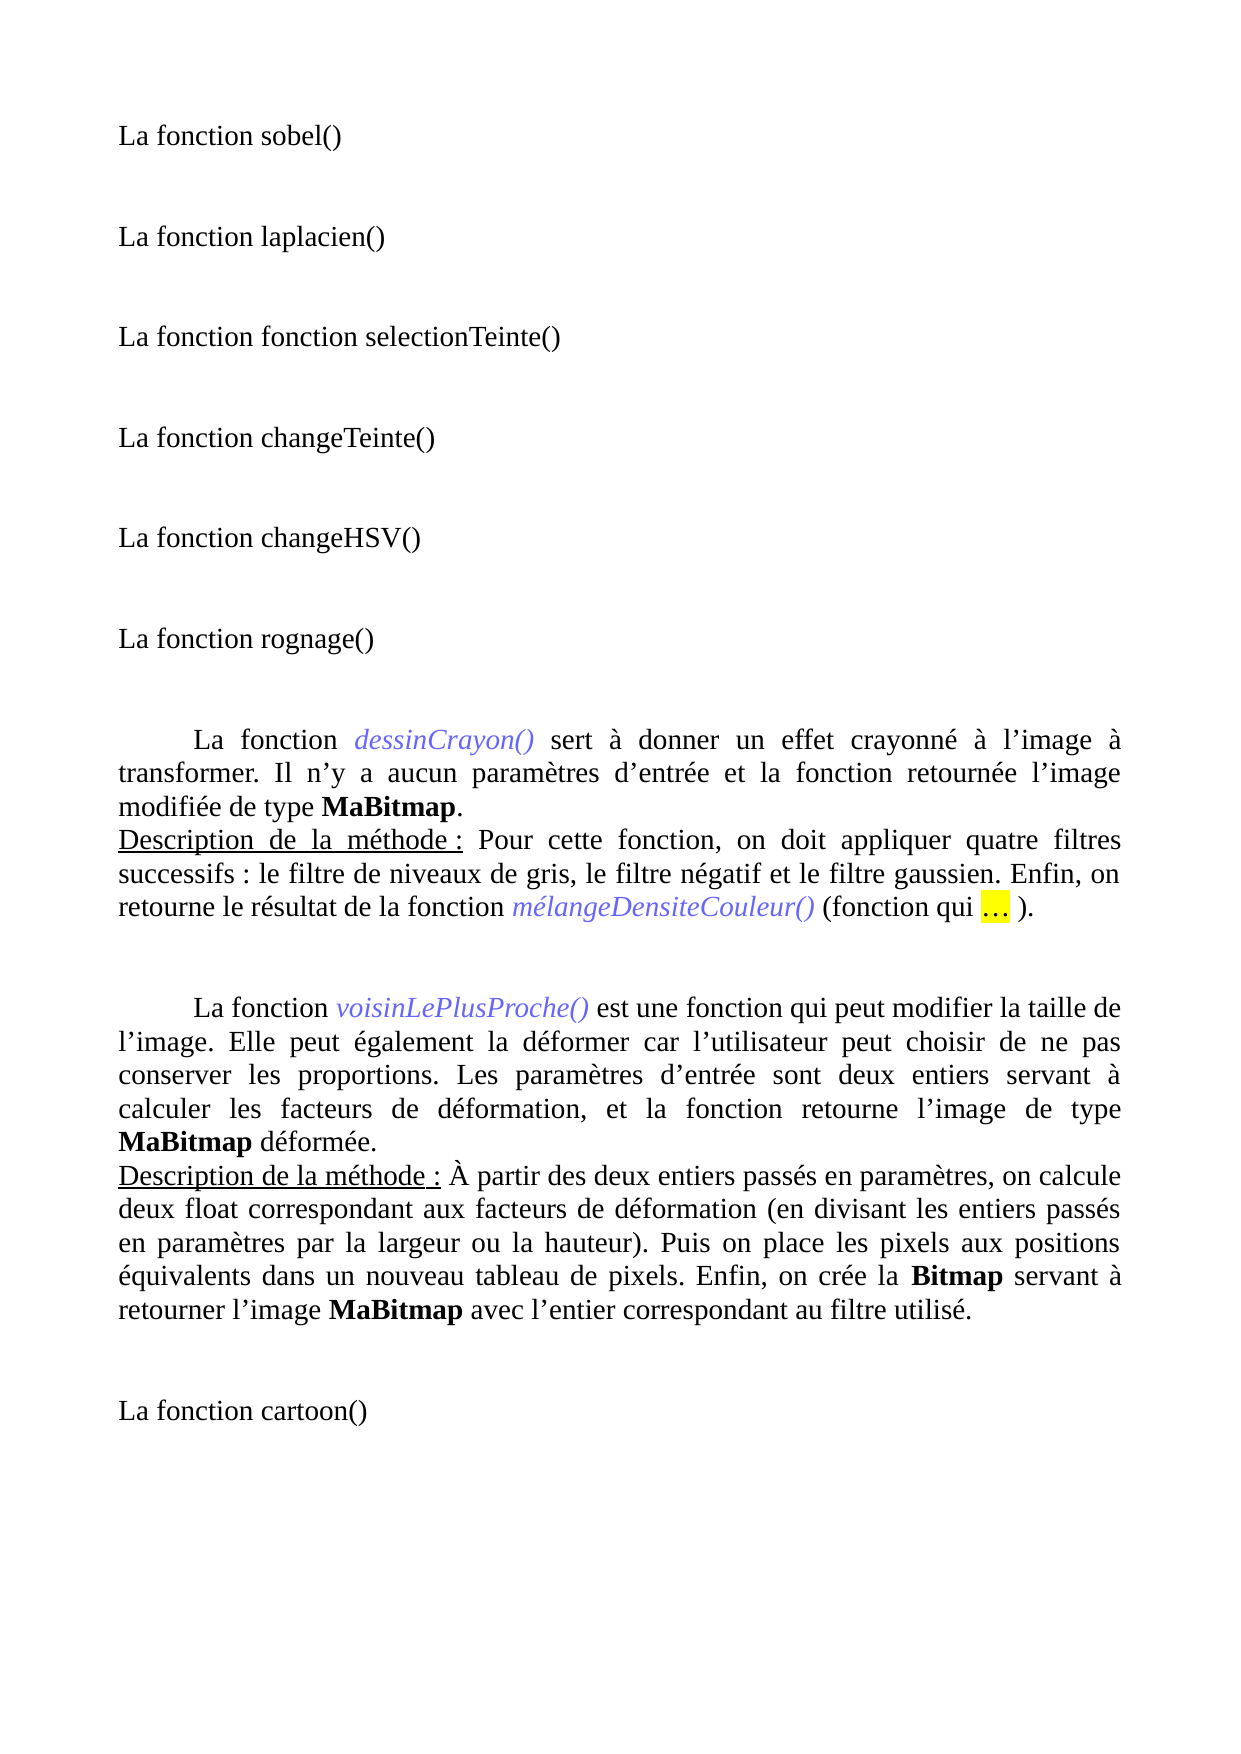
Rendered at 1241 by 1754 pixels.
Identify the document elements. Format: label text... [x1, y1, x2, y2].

text La fonction rognage() [118, 621, 1122, 655]
text Description de la méthode : À partir des deux entiers passés en paramètres, on calcule deux float correspondant aux facteurs de déformation (en divisant les entiers passés en paramètres par la largeur ou la hauteur). Puis on place les pixels aux positions équivalents dans un nouveau tableau de pixels. Enfin, on crée la Bitmap servant à retourner l’image MaBitmap avec l’entier correspondant au filtre utilisé. [118, 1158, 1122, 1326]
text La fonction changeHSV() [118, 521, 1122, 554]
text La fonction changeTeinte() [118, 420, 1122, 453]
text Description de la méthode : Pour cette fonction, on doit appliquer quatre filtres successifs : le filtre de niveaux de gris, le filtre négatif et le filtre gaussien. Enfin, on retourne le résultat de la fonction mélangeDensiteCouleur() (fonction qui … ). [118, 822, 1122, 923]
text La fonction voisinLePlusProche() est une fonction qui peut modifier la taille de l’image. Elle peut également la déformer car l’utilisateur peut choisir de ne pas conserver les proportions. Les paramètres d’entrée sont deux entiers servant à calculer les facteurs de déformation, et la fonction retourne l’image de type MaBitmap déformée. [118, 990, 1122, 1158]
text La fonction sobel() [118, 118, 1122, 152]
text La fonction laplacien() [118, 219, 1122, 252]
text La fonction fonction selectionTeinte() [118, 319, 1122, 353]
text La fonction dessinCrayon() sert à donner un effet crayonné à l’image à transformer. Il n’y a aucun paramètres d’entrée et la fonction retournée l’image modifiée de type MaBitmap. [118, 722, 1122, 822]
text La fonction cartoon() [118, 1393, 1122, 1426]
